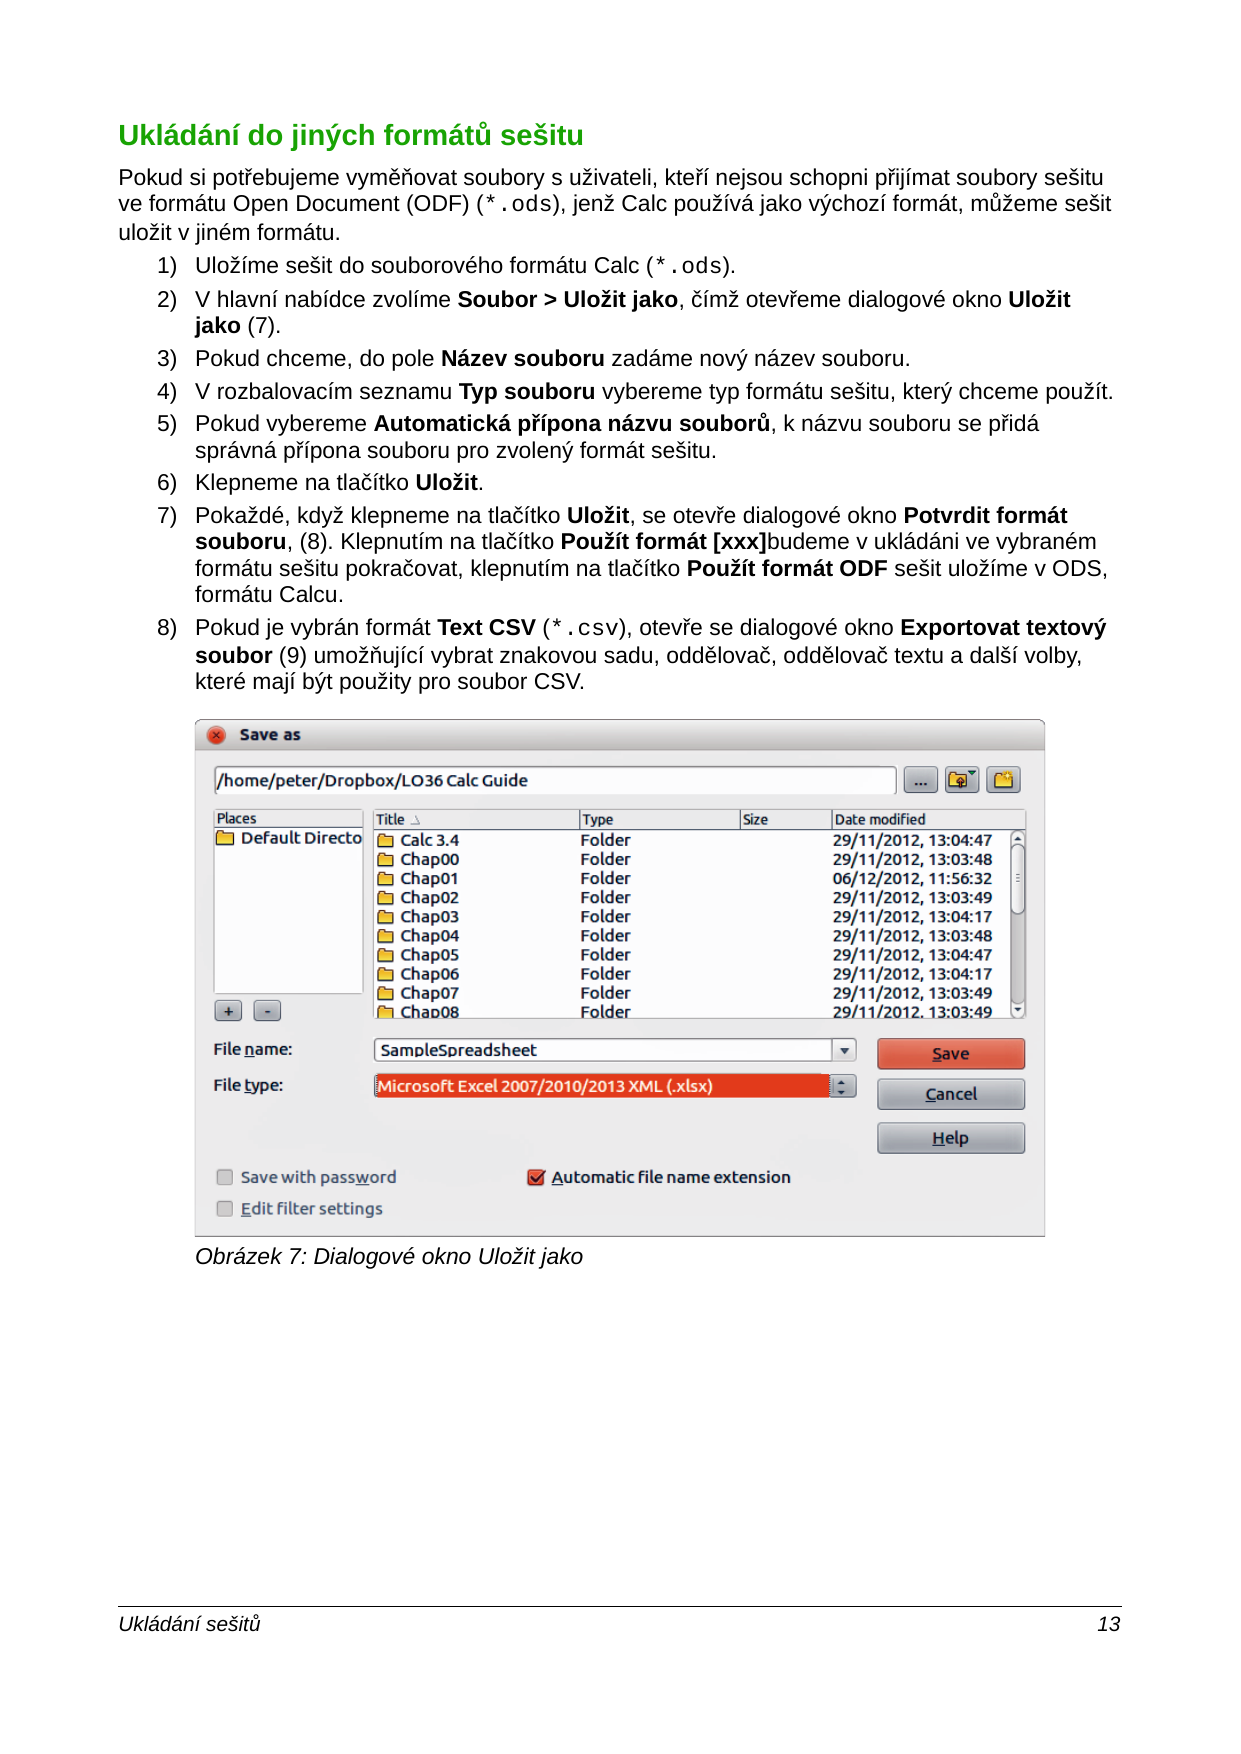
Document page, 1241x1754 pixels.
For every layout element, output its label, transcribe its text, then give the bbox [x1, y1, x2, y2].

list Pokud si potřebujeme vyměňovat soubory s uživateli, kteří nejsou schopni přijímat soubory sešitu ve formátu Open Document (ODF) (*.ods), jenž Calc používá jako výchozí formát, můžeme sešit uložit v jiném formátu. [118, 164, 1122, 245]
list Pokud vybereme Automatická přípona názvu souborů, k názvu souboru se přidá správná přípona souboru pro zvolený formát sešitu. [177, 410, 1122, 463]
subtitle Ukládání do jiných formátů sešitu [118, 118, 1122, 152]
list V hlavní nabídce zvolíme Soubor > Uložit jako, čímž otevřeme dialogové okno Uložit jako (obrázek 7). [177, 286, 1122, 339]
list V rozbalovacím seznamu Typ souboru vybereme typ formátu sešitu, který chceme použít. [177, 378, 1122, 404]
list Uložíme sešit do souborového formátu Calc (*.ods). [177, 252, 1122, 280]
text Obrázek 7: Dialogové okno Uložit jako [195, 1243, 1045, 1270]
list Pokud je vybrán formát Text CSV (*.csv), otevře se dialogové okno Exportovat textový soubor (obrázek 9) umožňující vybrat znakovou sadu, oddělovač, oddělovač textu a další volby, které mají být použity pro soubor CSV. [177, 613, 1122, 694]
list Pokaždé, když klepneme na tlačítko Uložit, se otevře dialogové okno Potvrdit formát souboru, (obrázek 8). Klepnutím na tlačítko Použít formát [xxx]budeme v ukládáni ve vybraném formátu sešitu pokračovat, klepnutím na tlačítko Použít formát ODF sešit uložíme v ODS, formátu Calcu. [177, 502, 1122, 607]
list Klepneme na tlačítko Uložit. [177, 469, 1122, 496]
picture [194, 719, 1046, 1237]
list Pokud chceme, do pole Název souboru zadáme nový název souboru. [177, 345, 1122, 371]
